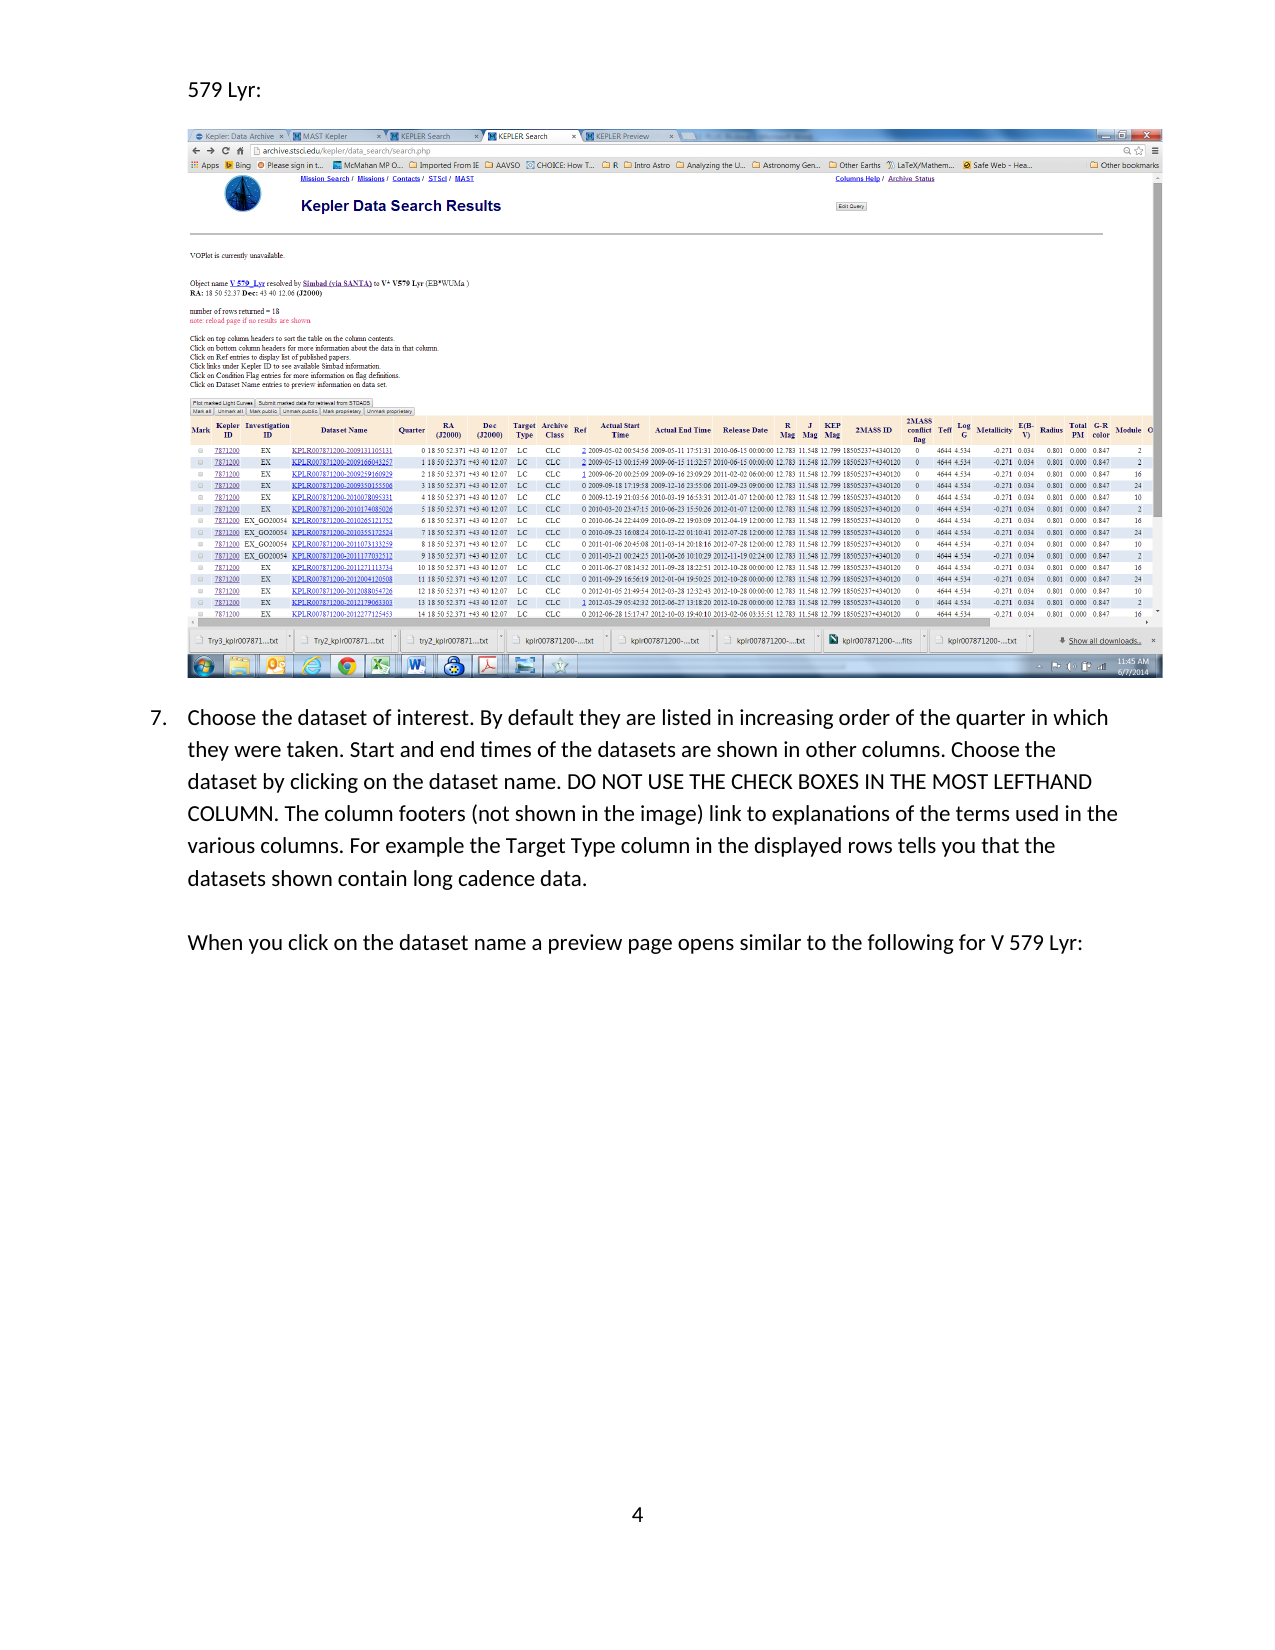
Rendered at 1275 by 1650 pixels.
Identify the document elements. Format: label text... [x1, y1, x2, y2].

list 579 Lyr: [150, 75, 1125, 678]
list Choose the dataset of interest. By default they are listed in increasing order of the quarter in which they were taken. Start and end times of the datasets are shown in other columns. Choose the dataset by clicking on the dataset name. DO NOT USE THE CHECK BOXES IN THE MOST LEFTHAND COLUMN. The column footers (not shown in the image) link to explanations of the terms used in the various columns. For example the Target Type column in the displayed rows tells you that the datasets shown contain long cadence data. When you click on the dataset name a preview page opens similar to the following for V 579 Lyr: [150, 703, 1125, 956]
